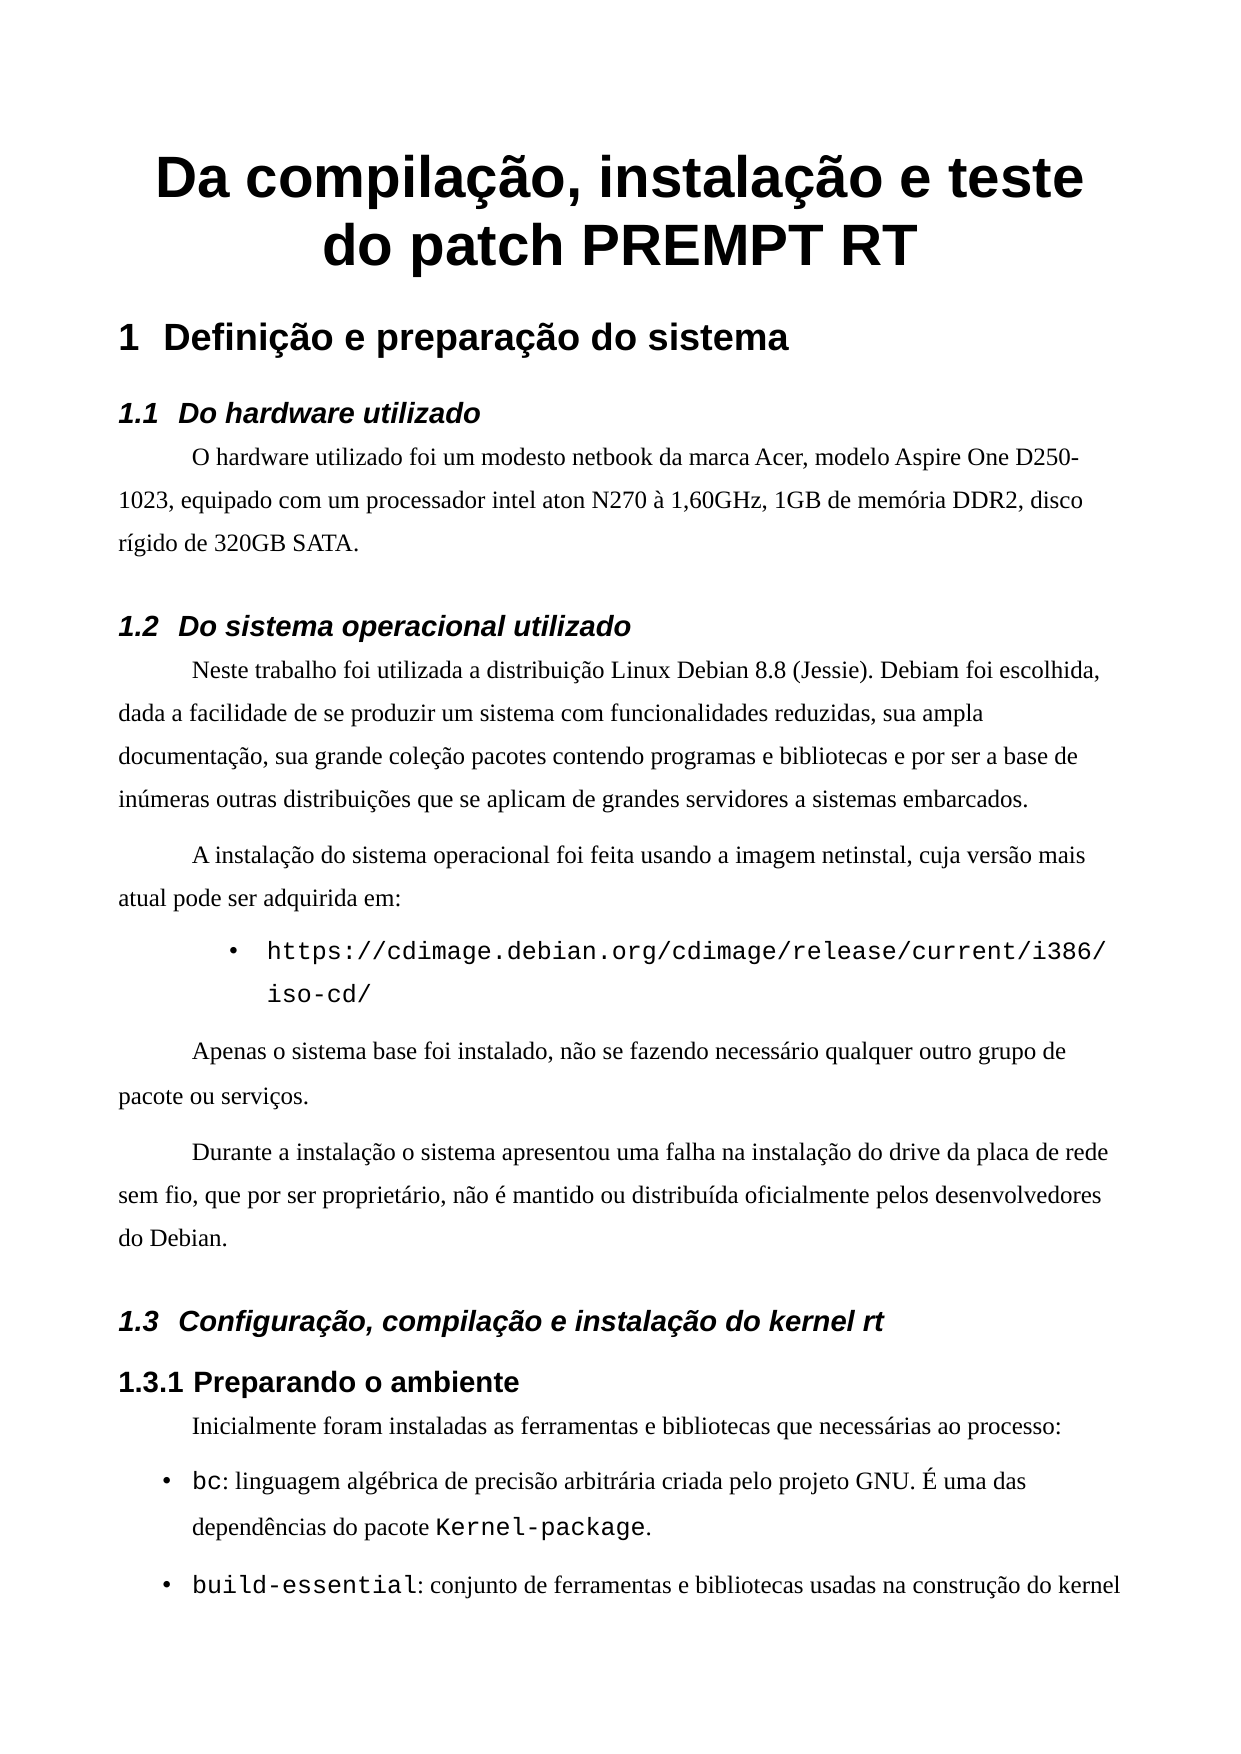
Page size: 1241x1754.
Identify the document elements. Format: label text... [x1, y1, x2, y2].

subtitle Definição e preparação do sistema [118, 315, 1122, 358]
list bc: linguagem algébrica de precisão arbitrária criada pelo projeto GNU. É uma das dependências do pacote Kernel-package. [162, 1466, 1122, 1542]
subtitle Do hardware utilizado [118, 396, 1122, 429]
subtitle Do sistema operacional utilizado [118, 609, 1122, 642]
text Durante a instalação o sistema apresentou uma falha na instalação do drive da placa de rede sem fio, que por ser proprietário, não é mantido ou distribuída oficialmente pelos desenvolvedores do Debian. [118, 1137, 1122, 1252]
text Inicialmente foram instaladas as ferramentas e bibliotecas que necessárias ao processo: [118, 1411, 1122, 1439]
list build-essential: conjunto de ferramentas e bibliotecas usadas na construção do kernel [162, 1570, 1122, 1601]
subtitle Configuração, compilação e instalação do kernel rt [118, 1304, 1122, 1337]
list https://cdimage.debian.org/cdimage/release/current/i386/iso-cd/ [229, 939, 1122, 1009]
subtitle Preparando o ambiente [118, 1364, 1122, 1398]
text Neste trabalho foi utilizada a distribuição Linux Debian 8.8 (Jessie). Debiam foi escolhida, dada a facilidade de se produzir um sistema com funcionalidades reduzidas, sua ampla documentação, sua grande coleção pacotes contendo programas e bibliotecas e por ser a base de inúmeras outras distribuições que se aplicam de grandes servidores a sistemas embarcados. [118, 655, 1122, 813]
text A instalação do sistema operacional foi feita usando a imagem netinstal, cuja versão mais atual pode ser adquirida em: [118, 840, 1122, 912]
text O hardware utilizado foi um modesto netbook da marca Acer, modelo Aspire One D250-1023, equipado com um processador intel aton N270 à 1,60GHz, 1GB de memória DDR2, disco rígido de 320GB SATA. [118, 442, 1122, 557]
text Apenas o sistema base foi instalado, não se fazendo necessário qualquer outro grupo de pacote ou serviços. [118, 1036, 1122, 1110]
title Da compilação, instalação e teste do patch PREMPT RT [118, 143, 1122, 277]
